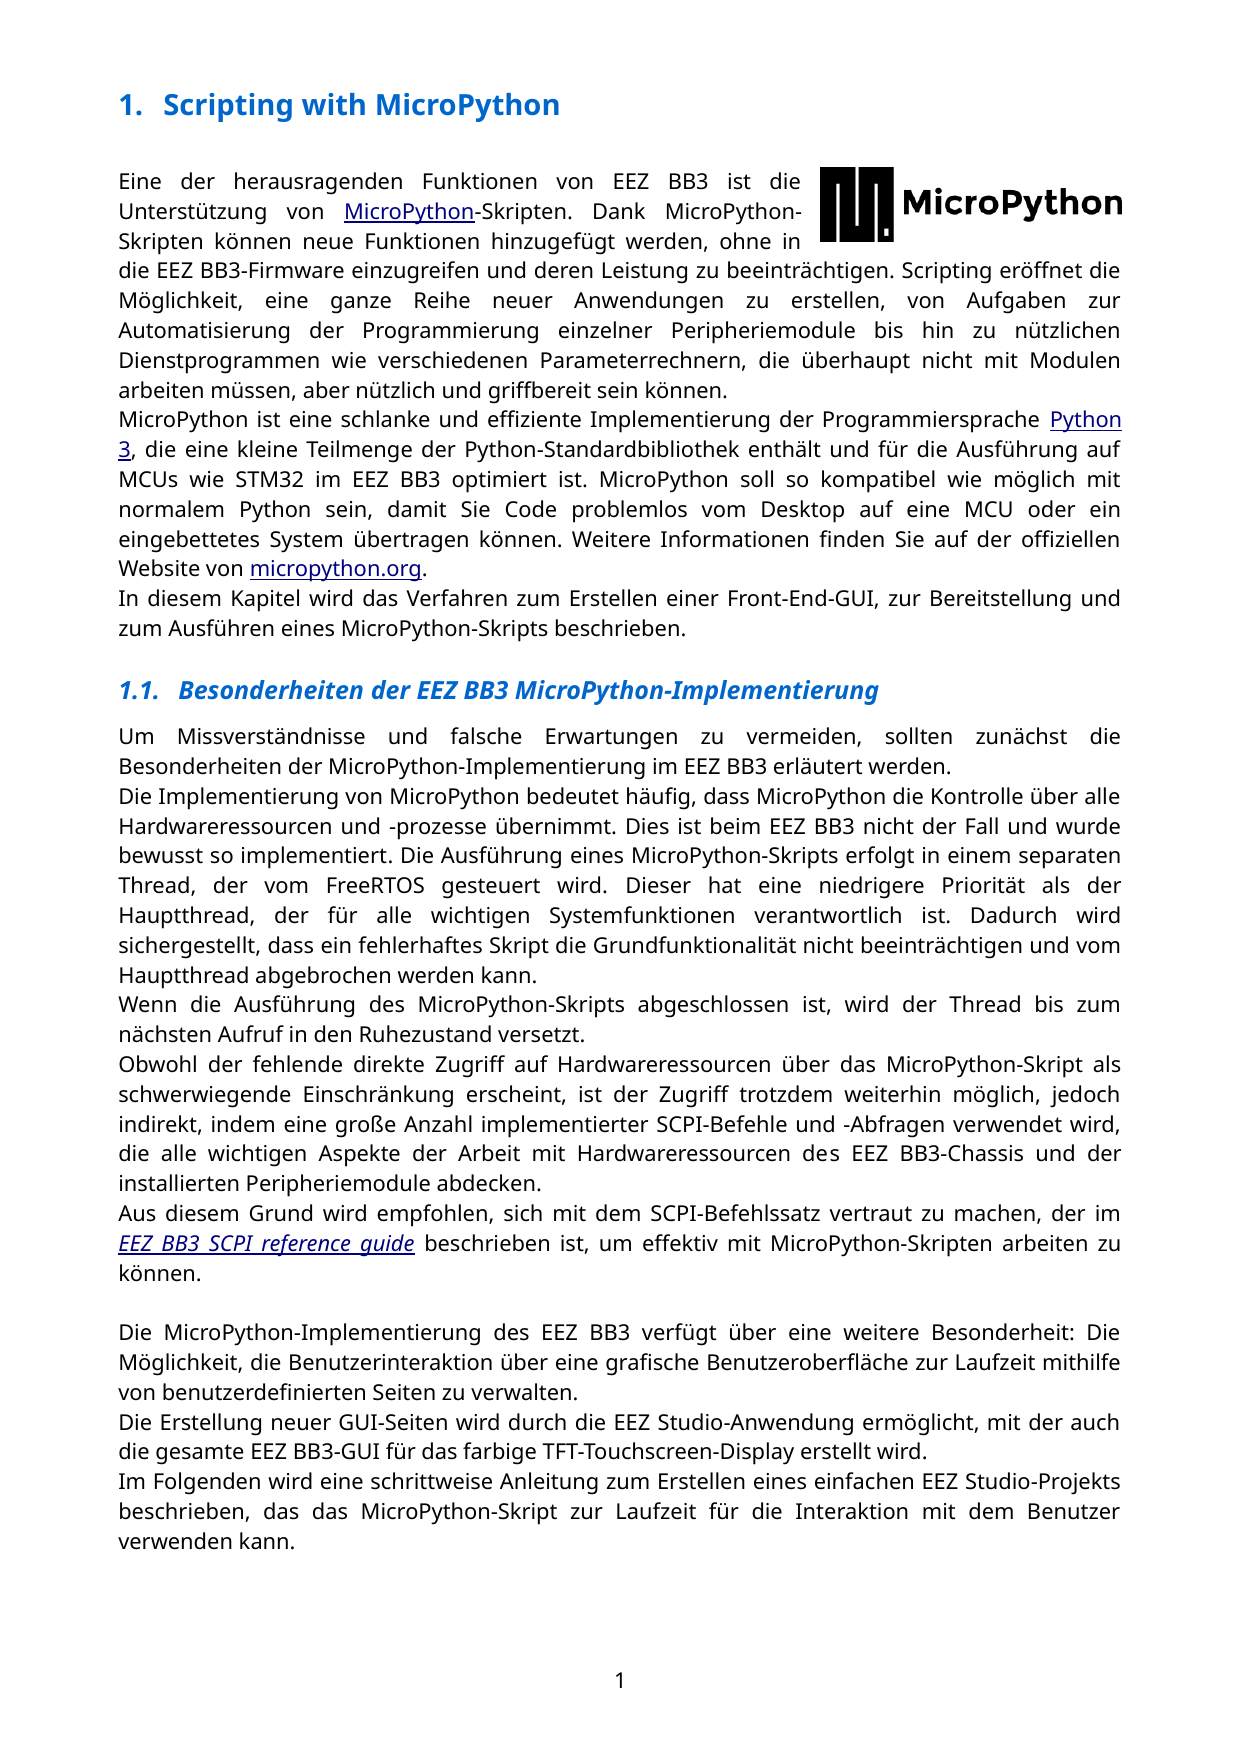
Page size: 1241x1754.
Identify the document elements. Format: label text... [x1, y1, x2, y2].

text Die MicroPython-Implementierung des EEZ BB3 verfügt über eine weitere Besonderheit: Die Möglichkeit, die Benutzerinteraktion über eine grafische Benutzeroberfläche zur Laufzeit mithilfe von benutzerdefinierten Seiten zu verwalten. [118, 1317, 1122, 1407]
text Im Folgenden wird eine schrittweise Anleitung zum Erstellen eines einfachen EEZ Studio-Projekts beschrieben, das das MicroPython-Skript zur Laufzeit für die Interaktion mit dem Benutzer verwenden kann. [118, 1466, 1122, 1556]
text Die Erstellung neuer GUI-Seiten wird durch die EEZ Studio-Anwendung ermöglicht, mit der auch die gesamte EEZ BB3-GUI für das farbige TFT-Touchscreen-Display erstellt wird. [118, 1407, 1122, 1466]
subtitle Besonderheiten der EEZ BB3 MicroPython-Implementierung [118, 672, 1122, 707]
text In diesem Kapitel wird das Verfahren zum Erstellen einer Front-End-GUI, zur Bereitstellung und zum Ausführen eines MicroPython-Skripts beschrieben. [118, 583, 1122, 643]
text Die Implementierung von MicroPython bedeutet häufig, dass MicroPython die Kontrolle über alle Hardwareressourcen und -prozesse übernimmt. Dies ist beim EEZ BB3 nicht der Fall und wurde bewusst so implementiert. Die Ausführung eines MicroPython-Skripts erfolgt in einem separaten Thread, der vom FreeRTOS gesteuert wird. Dieser hat eine niedrigere Priorität als der Hauptthread, der für alle wichtigen Systemfunktionen verantwortlich ist. Dadurch wird sichergestellt, dass ein fehlerhaftes Skript die Grundfunktionalität nicht beeinträchtigen und vom Hauptthread abgebrochen werden kann. [118, 781, 1122, 989]
text Obwohl der fehlende direkte Zugriff auf Hardwareressourcen über das MicroPython-Skript als schwerwiegende Einschränkung erscheint, ist der Zugriff trotzdem weiterhin möglich, jedoch indirekt, indem eine große Anzahl implementierter SCPI-Befehle und -Abfragen verwendet wird, die alle wichtigen Aspekte der Arbeit mit Hardwareressourcen des EEZ BB3-Chassis und der installierten Peripheriemodule abdecken. [118, 1049, 1122, 1198]
text Eine der herausragenden Funktionen von EEZ BB3 ist die Unterstützung von MicroPython-Skripten. Dank MicroPython-Skripten können neue Funktionen hinzugefügt werden, ohne in die EEZ BB3-Firmware einzugreifen und deren Leistung zu beeinträchtigen. Scripting eröffnet die Möglichkeit, eine ganze Reihe neuer Anwendungen zu erstellen, von Aufgaben zur Automatisierung der Programmierung einzelner Peripheriemodule bis hin zu nützlichen Dienstprogrammen wie verschiedenen Parameterrechnern, die überhaupt nicht mit Modulen arbeiten müssen, aber nützlich und griffbereit sein können. [118, 166, 1122, 404]
text Aus diesem Grund wird empfohlen, sich mit dem SCPI-Befehlssatz vertraut zu machen, der im EEZ BB3 SCPI reference guide beschrieben ist, um effektiv mit MicroPython-Skripten arbeiten zu können. [118, 1198, 1122, 1287]
text Um Missverständnisse und falsche Erwartungen zu vermeiden, sollten zunächst die Besonderheiten der MicroPython-Implementierung im EEZ BB3 erläutert werden. [118, 721, 1122, 781]
text Wenn die Ausführung des MicroPython-Skripts abgeschlossen ist, wird der Thread bis zum nächsten Aufruf in den Ruhezustand versetzt. [118, 989, 1122, 1049]
text MicroPython ist eine schlanke und effiziente Implementierung der Programmiersprache Python 3, die eine kleine Teilmenge der Python-Standardbibliothek enthält und für die Ausführung auf MCUs wie STM32 im EEZ BB3 optimiert ist. MicroPython soll so kompatibel wie möglich mit normalem Python sein, damit Sie Code problemlos vom Desktop auf eine MCU oder ein eingebettetes System übertragen können. Weitere Informationen finden Sie auf der offiziellen Website von micropython.org. [118, 404, 1122, 583]
subtitle Scripting with MicroPython [118, 84, 1122, 124]
picture [820, 167, 1122, 242]
